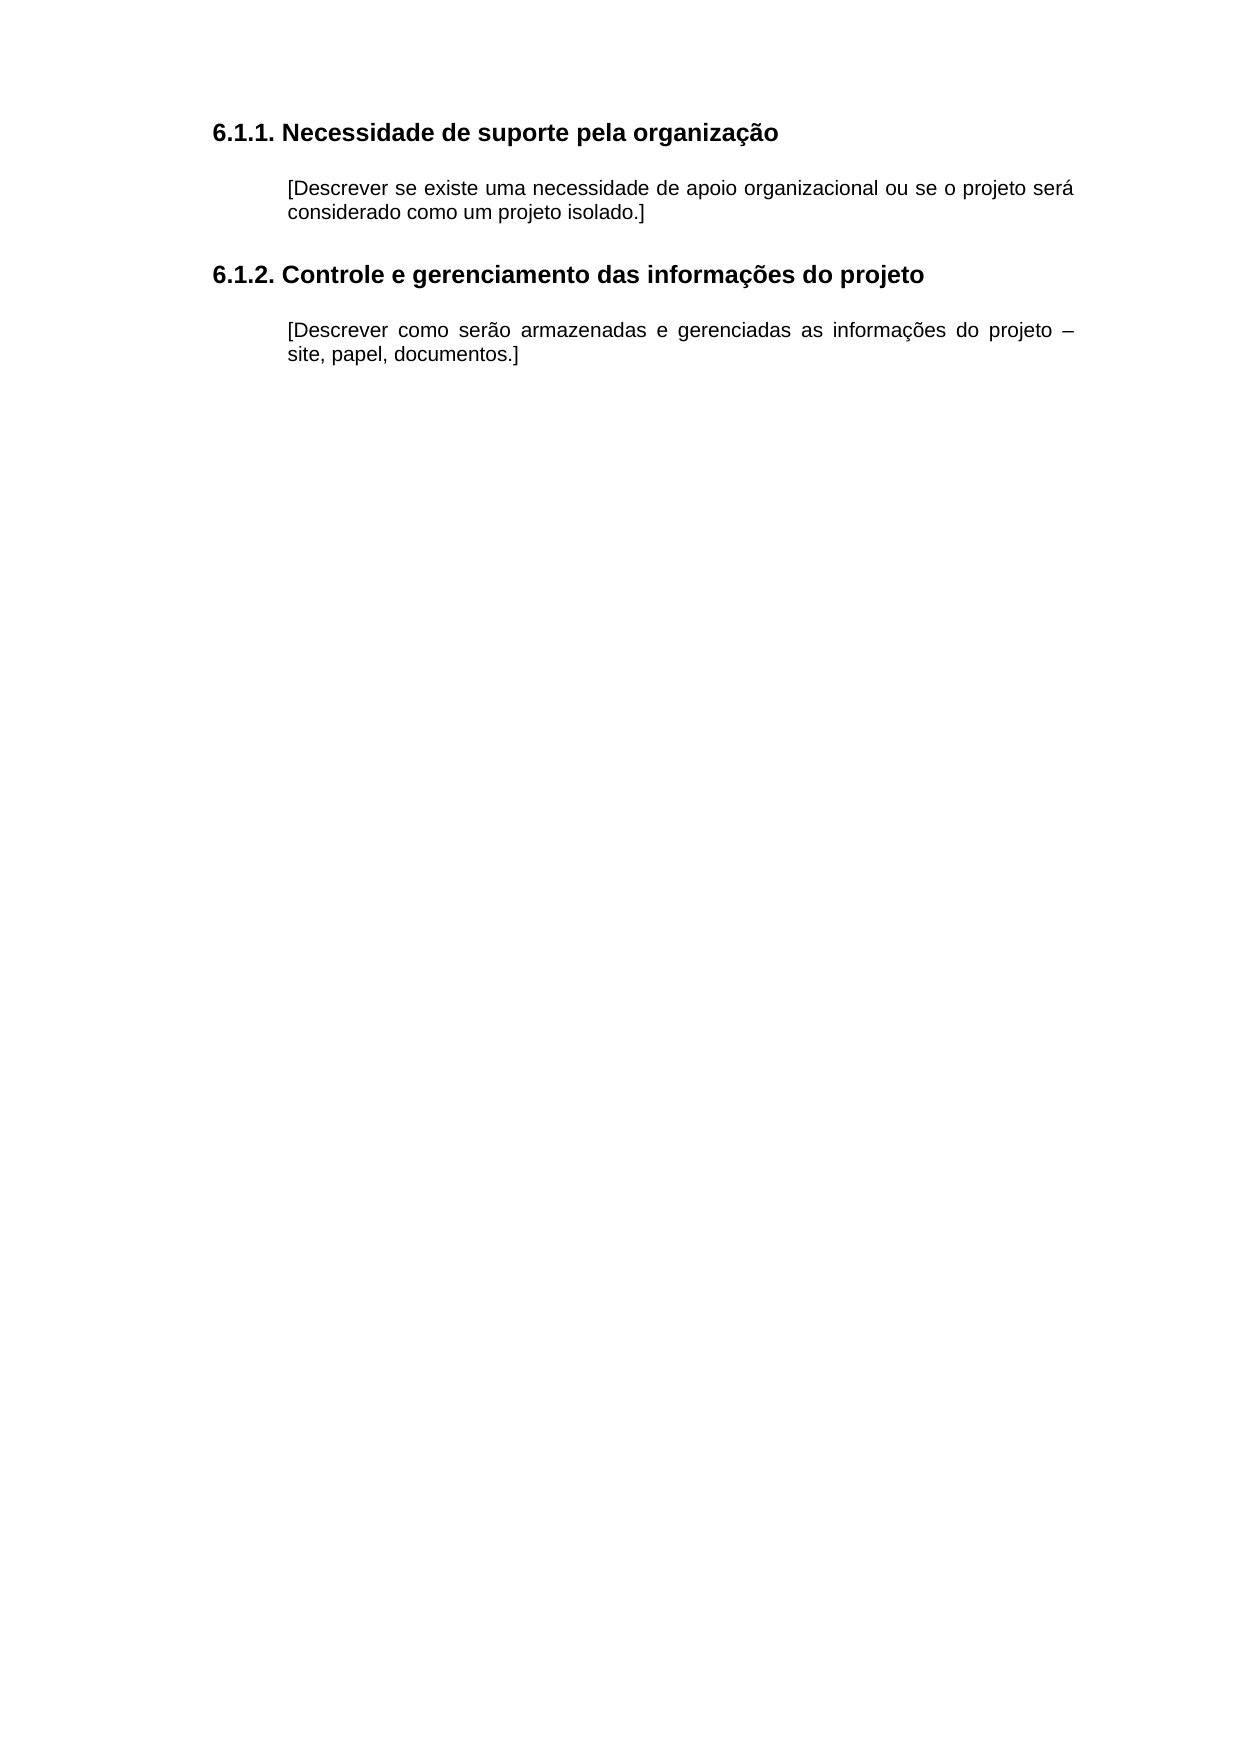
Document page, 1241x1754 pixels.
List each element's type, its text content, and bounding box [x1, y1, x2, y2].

text 6.1.2. Controle e gerenciamento das informações do projeto [212, 260, 1075, 289]
text [Descrever se existe uma necessidade de apoio organizacional ou se o projeto será considerado como um projeto isolado.] [287, 176, 1075, 223]
text [Descrever como serão armazenadas e gerenciadas as informações do projeto – site, papel, documentos.] [287, 317, 1075, 365]
text 6.1.1. Necessidade de suporte pela organização [212, 118, 1075, 147]
